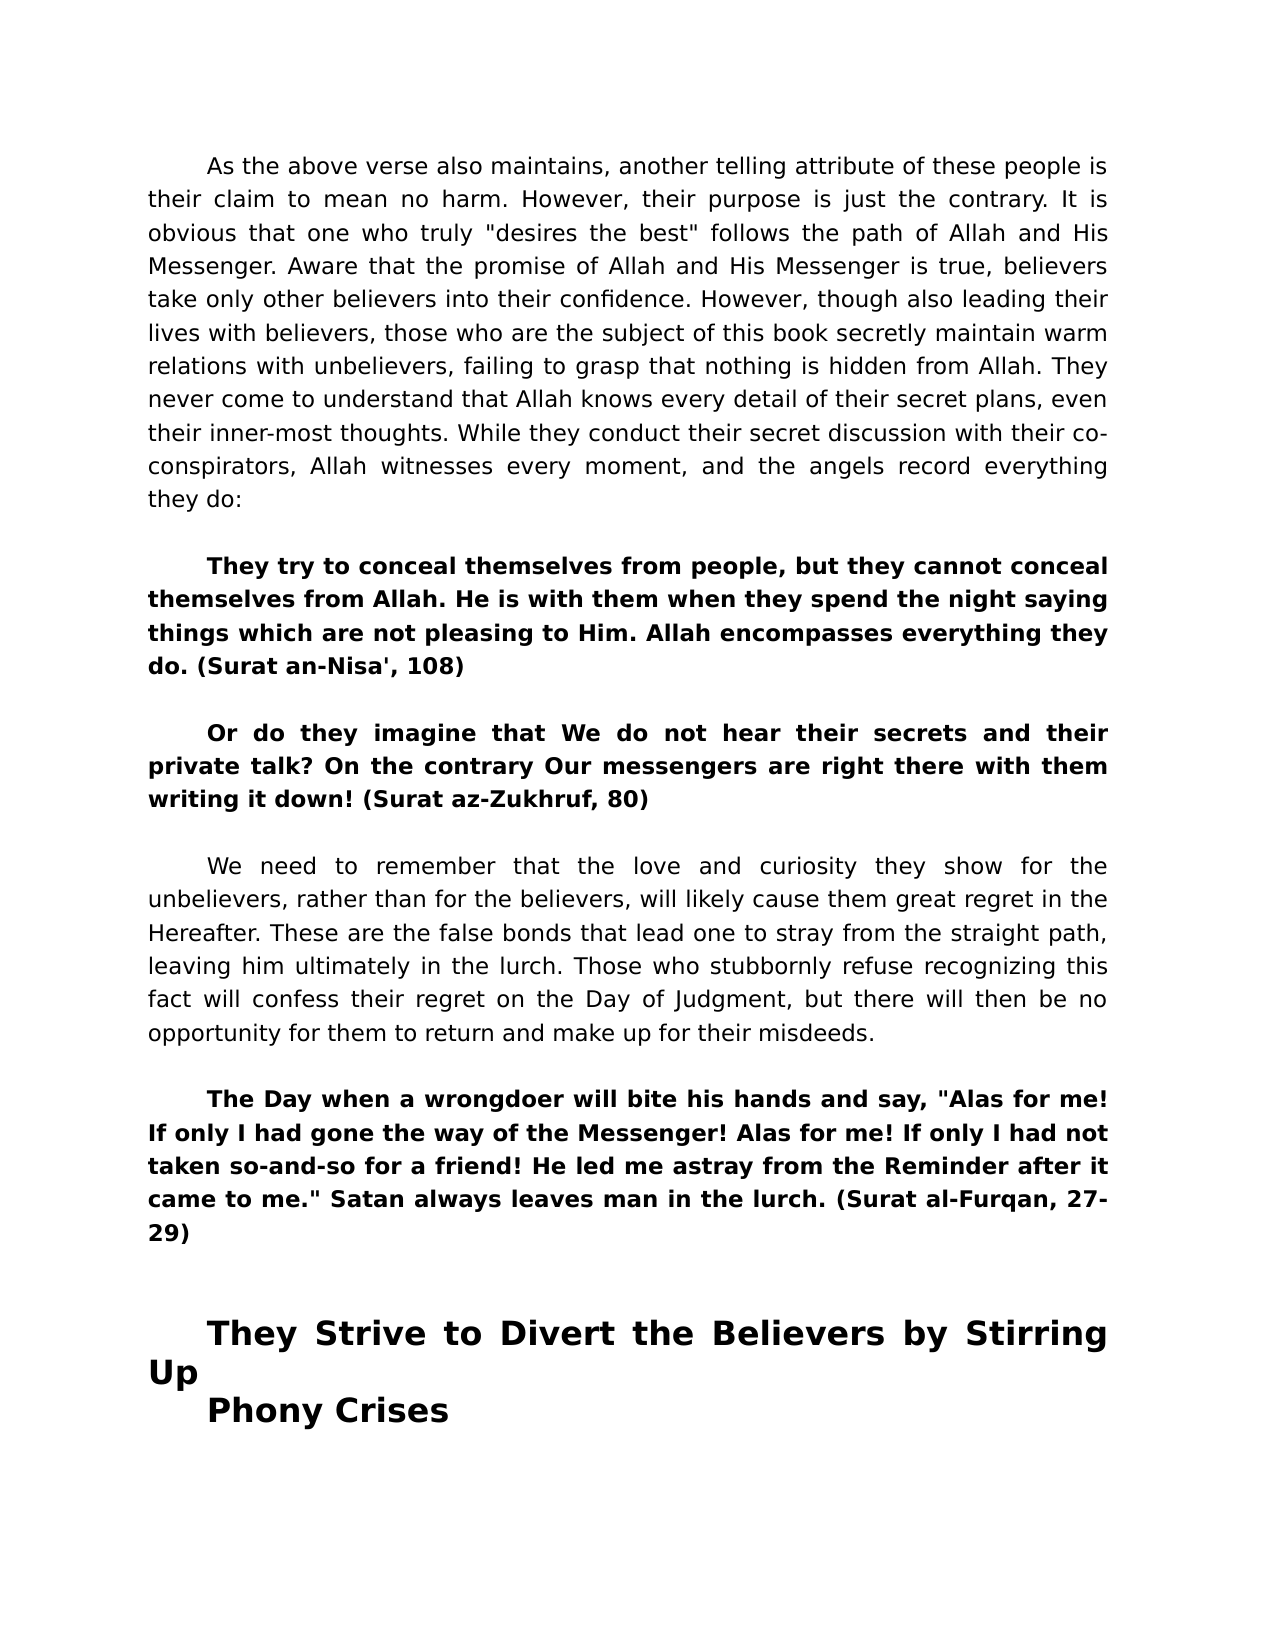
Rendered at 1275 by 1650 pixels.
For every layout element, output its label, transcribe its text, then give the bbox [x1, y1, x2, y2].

text They try to conceal themselves from people, but they cannot conceal themselves from Allah. He is with them when they spend the night saying things which are not pleasing to Him. Allah encompasses everything they do. (Surat an-Nisa', 108) [148, 548, 1110, 681]
text The Day when a wrongdoer will bite his hands and say, "Alas for me! If only I had gone the way of the Messenger! Alas for me! If only I had not taken so-and-so for a friend! He led me astray from the Reminder after it came to me." Satan always leaves man in the lurch. (Surat al-Furqan, 27-29) [148, 1081, 1110, 1248]
text As the above verse also maintains, another telling attribute of these people is their claim to mean no harm. However, their purpose is just the contrary. It is obvious that one who truly "desires the best" follows the path of Allah and His Messenger. Aware that the promise of Allah and His Messenger is true, believers take only other believers into their confidence. However, though also leading their lives with believers, those who are the subject of this book secretly maintain warm relations with unbelievers, failing to grasp that nothing is hidden from Allah. They never come to understand that Allah knows every detail of their secret plans, even their inner-most thoughts. While they conduct their secret discussion with their co-conspirators, Allah witnesses every moment, and the angels record everything they do: [148, 148, 1110, 514]
text Phony Crises [148, 1392, 1110, 1431]
text Or do they imagine that We do not hear their secrets and their private talk? On the contrary Our messengers are right there with them writing it down! (Surat az-Zukhruf, 80) [148, 714, 1110, 814]
text They Strive to Divert the Believers by Stirring Up [148, 1314, 1110, 1392]
text We need to remember that the love and curiosity they show for the unbelievers, rather than for the believers, will likely cause them great regret in the Hereafter. These are the false bonds that lead one to stray from the straight path, leaving him ultimately in the lurch. Those who stubbornly refuse recognizing this fact will confess their regret on the Day of Judgment, but there will then be no opportunity for them to return and make up for their misdeeds. [148, 848, 1110, 1048]
